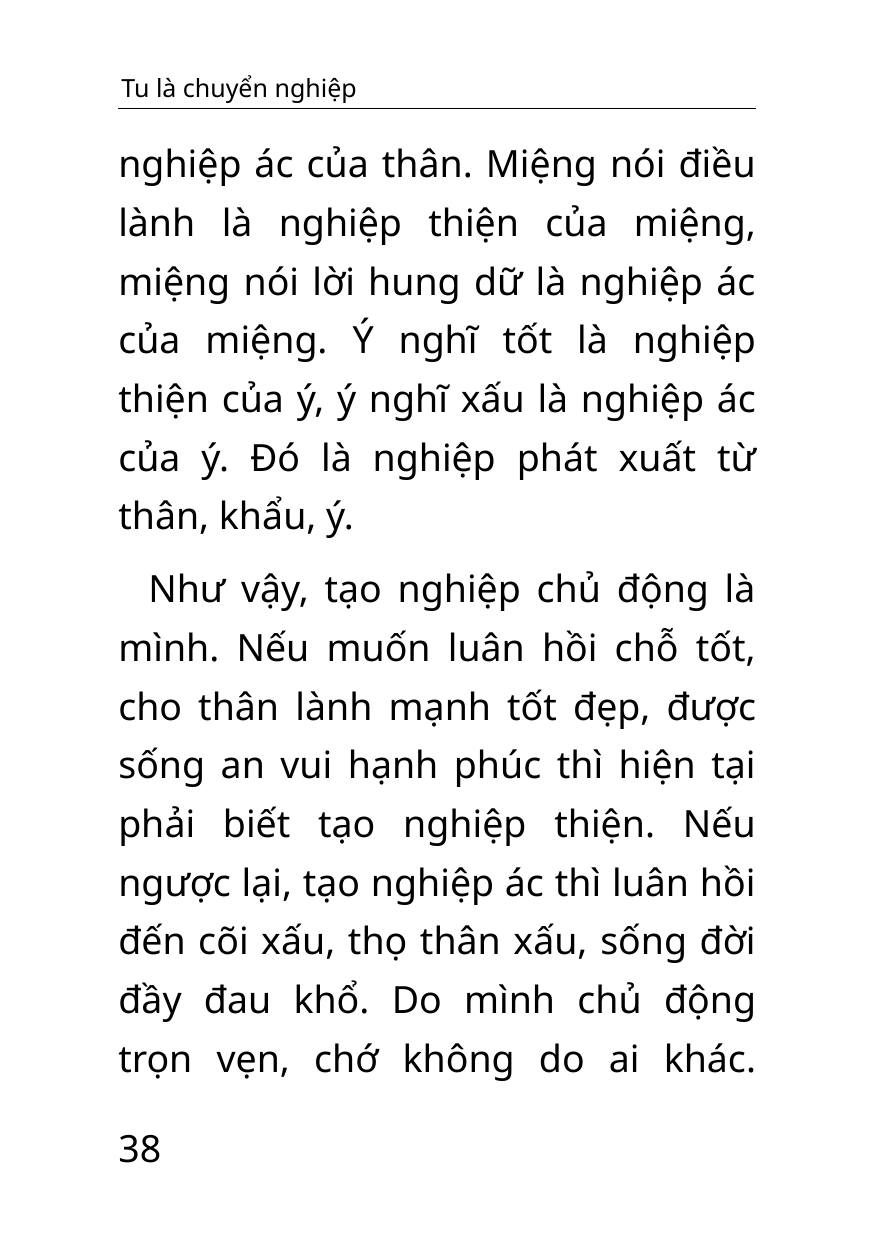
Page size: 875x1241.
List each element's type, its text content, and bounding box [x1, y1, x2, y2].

text nghiệp ác của thân. Miệng nói điều lành là nghiệp thiện của miệng, miệng nói lời hung dữ là nghiệp ác của miệng. Ý nghĩ tốt là nghiệp thiện của ý, ý nghĩ xấu là nghiệp ác của ý. Đó là nghiệp phát xuất từ thân, khẩu, ý. [118, 138, 756, 541]
text Như vậy, tạo nghiệp chủ động là mình. Nếu muốn luân hồi chỗ tốt, cho thân lành mạnh tốt đẹp, được sống an vui hạnh phúc thì hiện tại phải biết tạo nghiệp thiện. Nếu ngược lại, tạo nghiệp ác thì luân hồi đến cõi xấu, thọ thân xấu, sống đời đầy đau khổ. Do mình chủ động trọn vẹn, chớ không do ai khác. [118, 563, 756, 1083]
